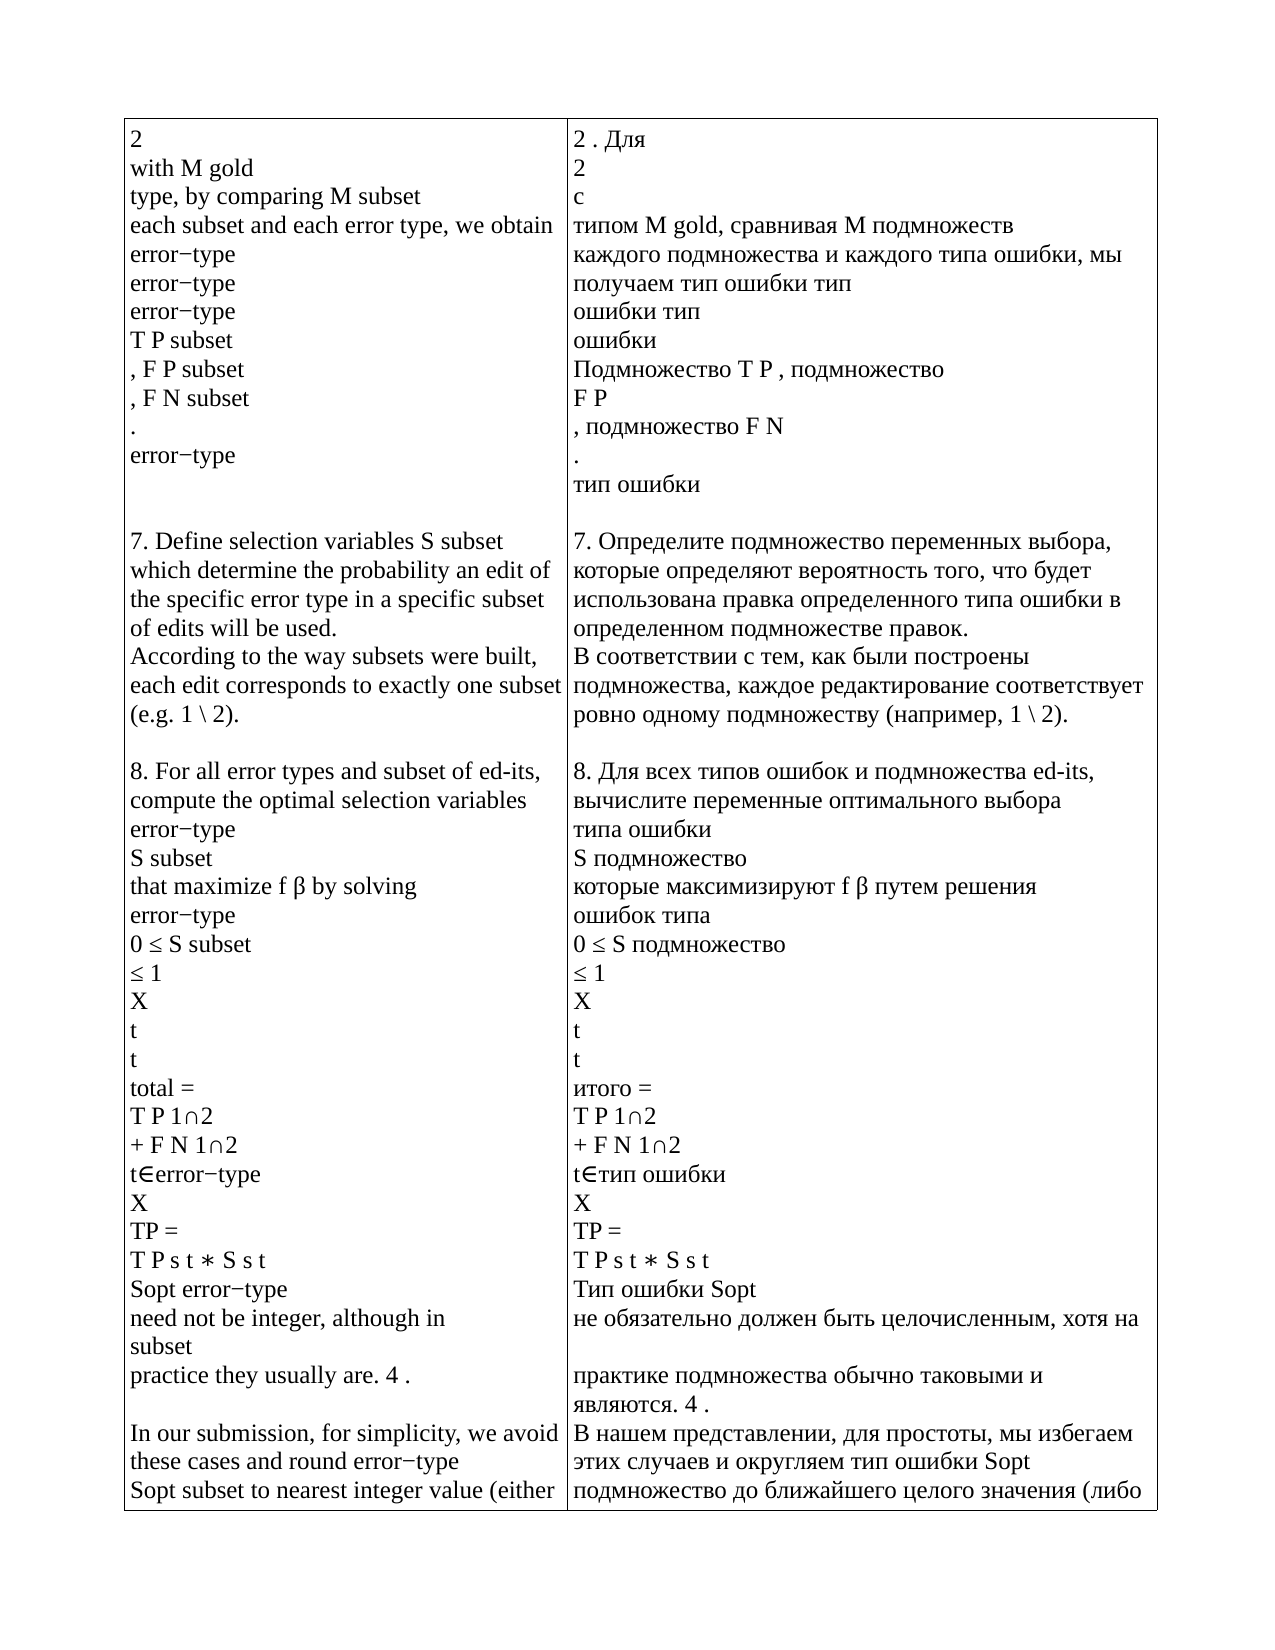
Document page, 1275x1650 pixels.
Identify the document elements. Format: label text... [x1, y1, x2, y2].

table_cell 2 . Для 2 с типом M gold, сравнивая M подмножеств каждого подмножества и каждого типа ошибки, мы получаем тип ошибки тип ошибки тип ошибки Подмножество T P , подмножество F P , подмножество F N . тип ошибки 7. Определите подмножество переменных выбора, которые определяют вероятность того, что будет использована правка определенного типа ошибки в определенном подмножестве правок. В соответствии с тем, как были построены подмножества, каждое редактирование соответствует ровно одному подмножеству (например, 1 \ 2). 8. Для всех типов ошибок и подмножества ed-its, вычислите переменные оптимального выбора типа ошибки S подмножество которые максимизируют f β путем решения ошибок типа 0 ≤ S подмножество ≤ 1 X t t итого = T P 1∩2 + F N 1∩2 t∈тип ошибки X TP = T P s t ∗ S s t Тип ошибки Sopt не обязательно должен быть целочисленным, хотя на практике подмножества обычно таковыми и являются. 4 . В нашем представлении, для простоты, мы избегаем этих случаев и округляем тип ошибки Sopt подмножество до ближайшего целого значения (либо [568, 119, 1157, 1510]
table_cell 2 with M gold type, by comparing M subset each subset and each error type, we obtain error−type error−type error−type T P subset , F P subset , F N subset . error−type 7. Define selection variables S subset which determine the probability an edit of the specific error type in a specific subset of edits will be used. According to the way subsets were built, each edit corresponds to exactly one subset (e.g. 1 \ 2). 8. For all error types and subset of ed-its, compute the optimal selection variables error−type S subset that maximize f β by solving error−type 0 ≤ S subset ≤ 1 X t t total = T P 1∩2 + F N 1∩2 t∈error−type X TP = T P s t ∗ S s t Sopt error−type need not be integer, although in subset practice they usually are. 4 . In our submission, for simplicity, we avoid these cases and round error−type Sopt subset to nearest integer value (either [125, 119, 567, 1510]
